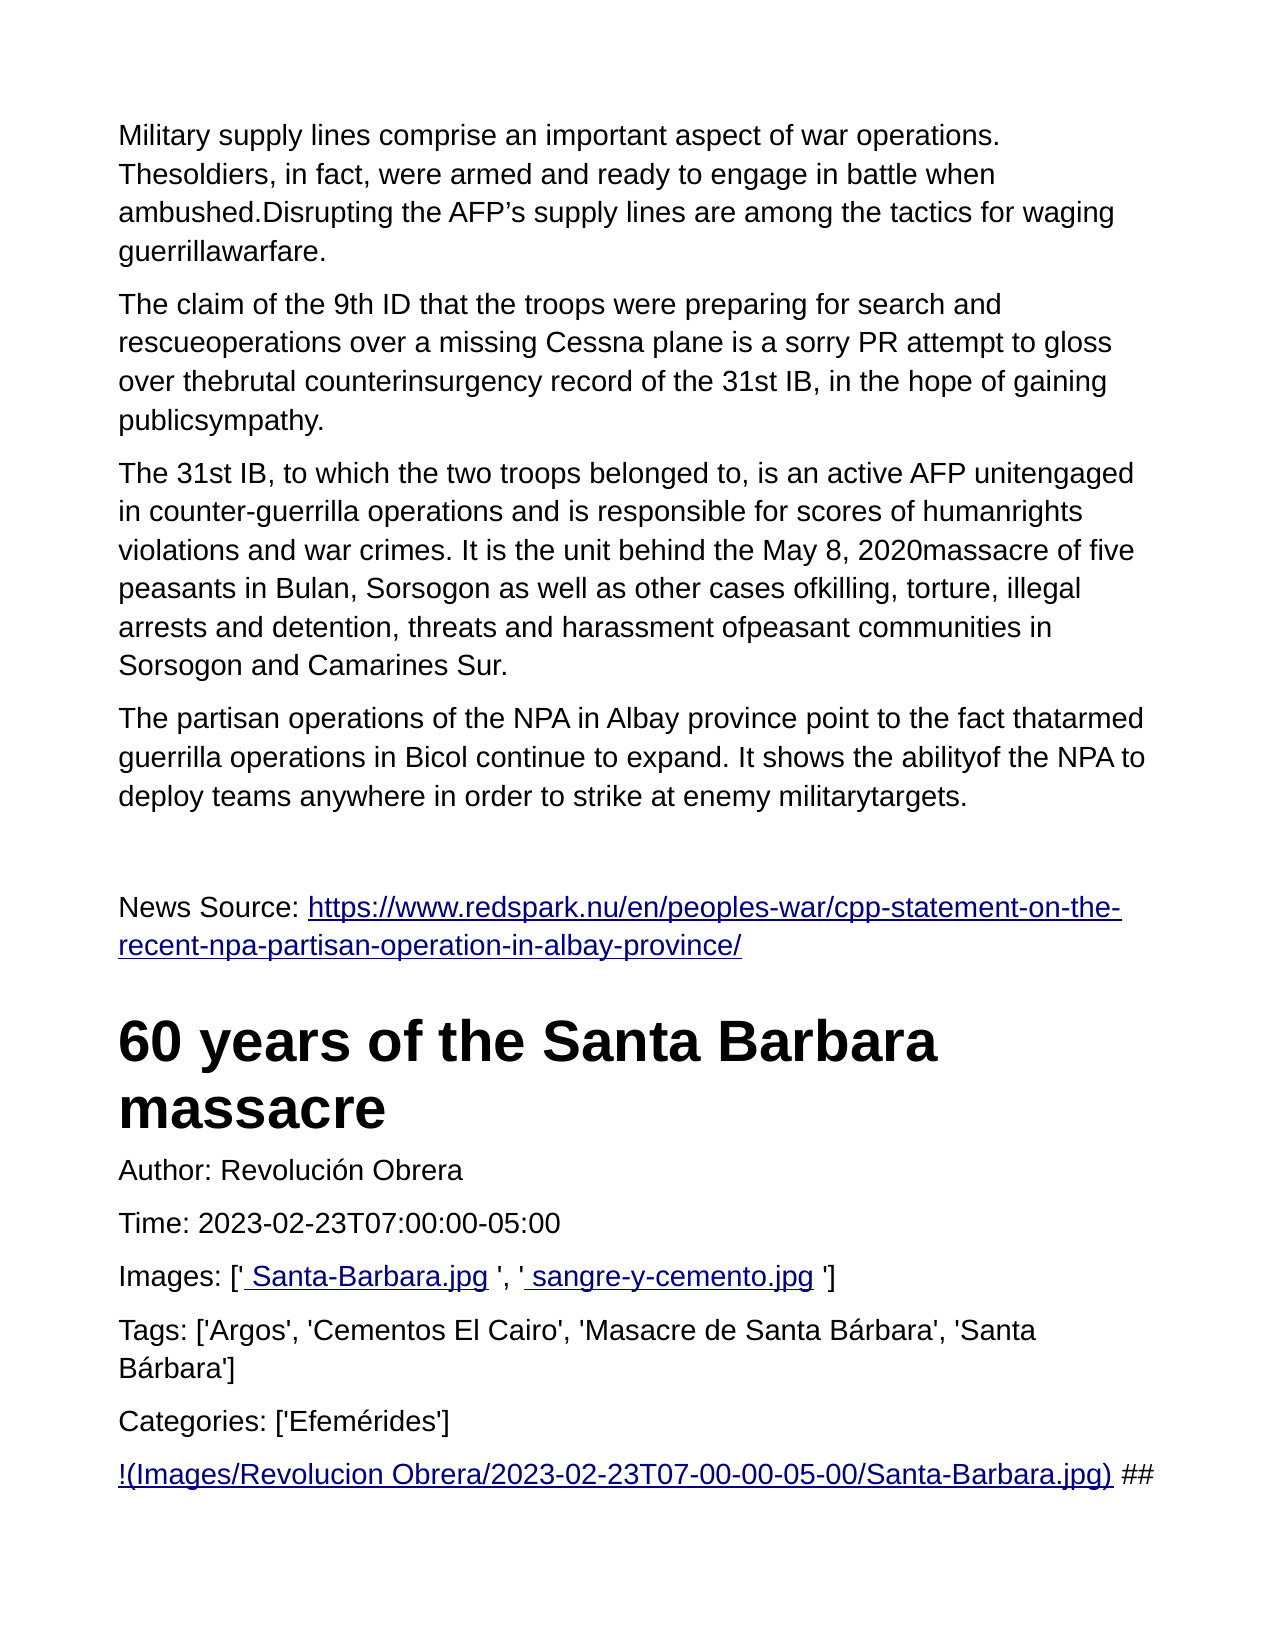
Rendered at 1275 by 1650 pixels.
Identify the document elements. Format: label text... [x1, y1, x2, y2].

text Images: [' Santa-Barbara.jpg ', ' sangre-y-cemento.jpg '] [118, 1259, 1157, 1293]
text Time: 2023-02-23T07:00:00-05:00 [118, 1206, 1157, 1240]
text Author: Revolución Obrera [118, 1153, 1157, 1187]
text News Source: https://www.redspark.nu/en/peoples-war/cpp-statement-on-the-recent-npa-partisan-operation-in-albay-province/ [118, 890, 1157, 962]
subtitle 60 years of the Santa Barbara massacre [118, 1007, 1157, 1141]
text Source : https://philippinerevolution.nu/statements/on-the-recent-npa-> partisan-operation-in-albay/ [177, 832, 1098, 860]
text !(Images/Revolucion Obrera/2023-02-23T07-00-00-05-00/Santa-Barbara.jpg) ## [118, 1457, 1157, 1491]
text Tags: ['Argos', 'Cementos El Cairo', 'Masacre de Santa Bárbara', 'Santa Bárbara'] [118, 1313, 1157, 1385]
text Military supply lines comprise an important aspect of war operations. Thesoldiers, in fact, were armed and ready to engage in battle when ambushed.Disrupting the AFP’s supply lines are among the tactics for waging guerrillawarfare. [118, 118, 1157, 267]
text The 31st IB, to which the two troops belonged to, is an active AFP unitengaged in counter-guerrilla operations and is responsible for scores of humanrights violations and war crimes. It is the unit behind the May 8, 2020massacre of five peasants in Bulan, Sorsogon as well as other cases ofkilling, torture, illegal arrests and detention, threats and harassment ofpeasant communities in Sorsogon and Camarines Sur. [118, 456, 1157, 682]
text Categories: ['Efemérides'] [118, 1404, 1157, 1438]
text The partisan operations of the NPA in Albay province point to the fact thatarmed guerrilla operations in Bicol continue to expand. It shows the abilityof the NPA to deploy teams anywhere in order to strike at enemy militarytargets. [118, 701, 1157, 812]
text The claim of the 9th ID that the troops were preparing for search and rescueoperations over a missing Cessna plane is a sorry PR attempt to gloss over thebrutal counterinsurgency record of the 31st IB, in the hope of gaining publicsympathy. [118, 287, 1157, 436]
